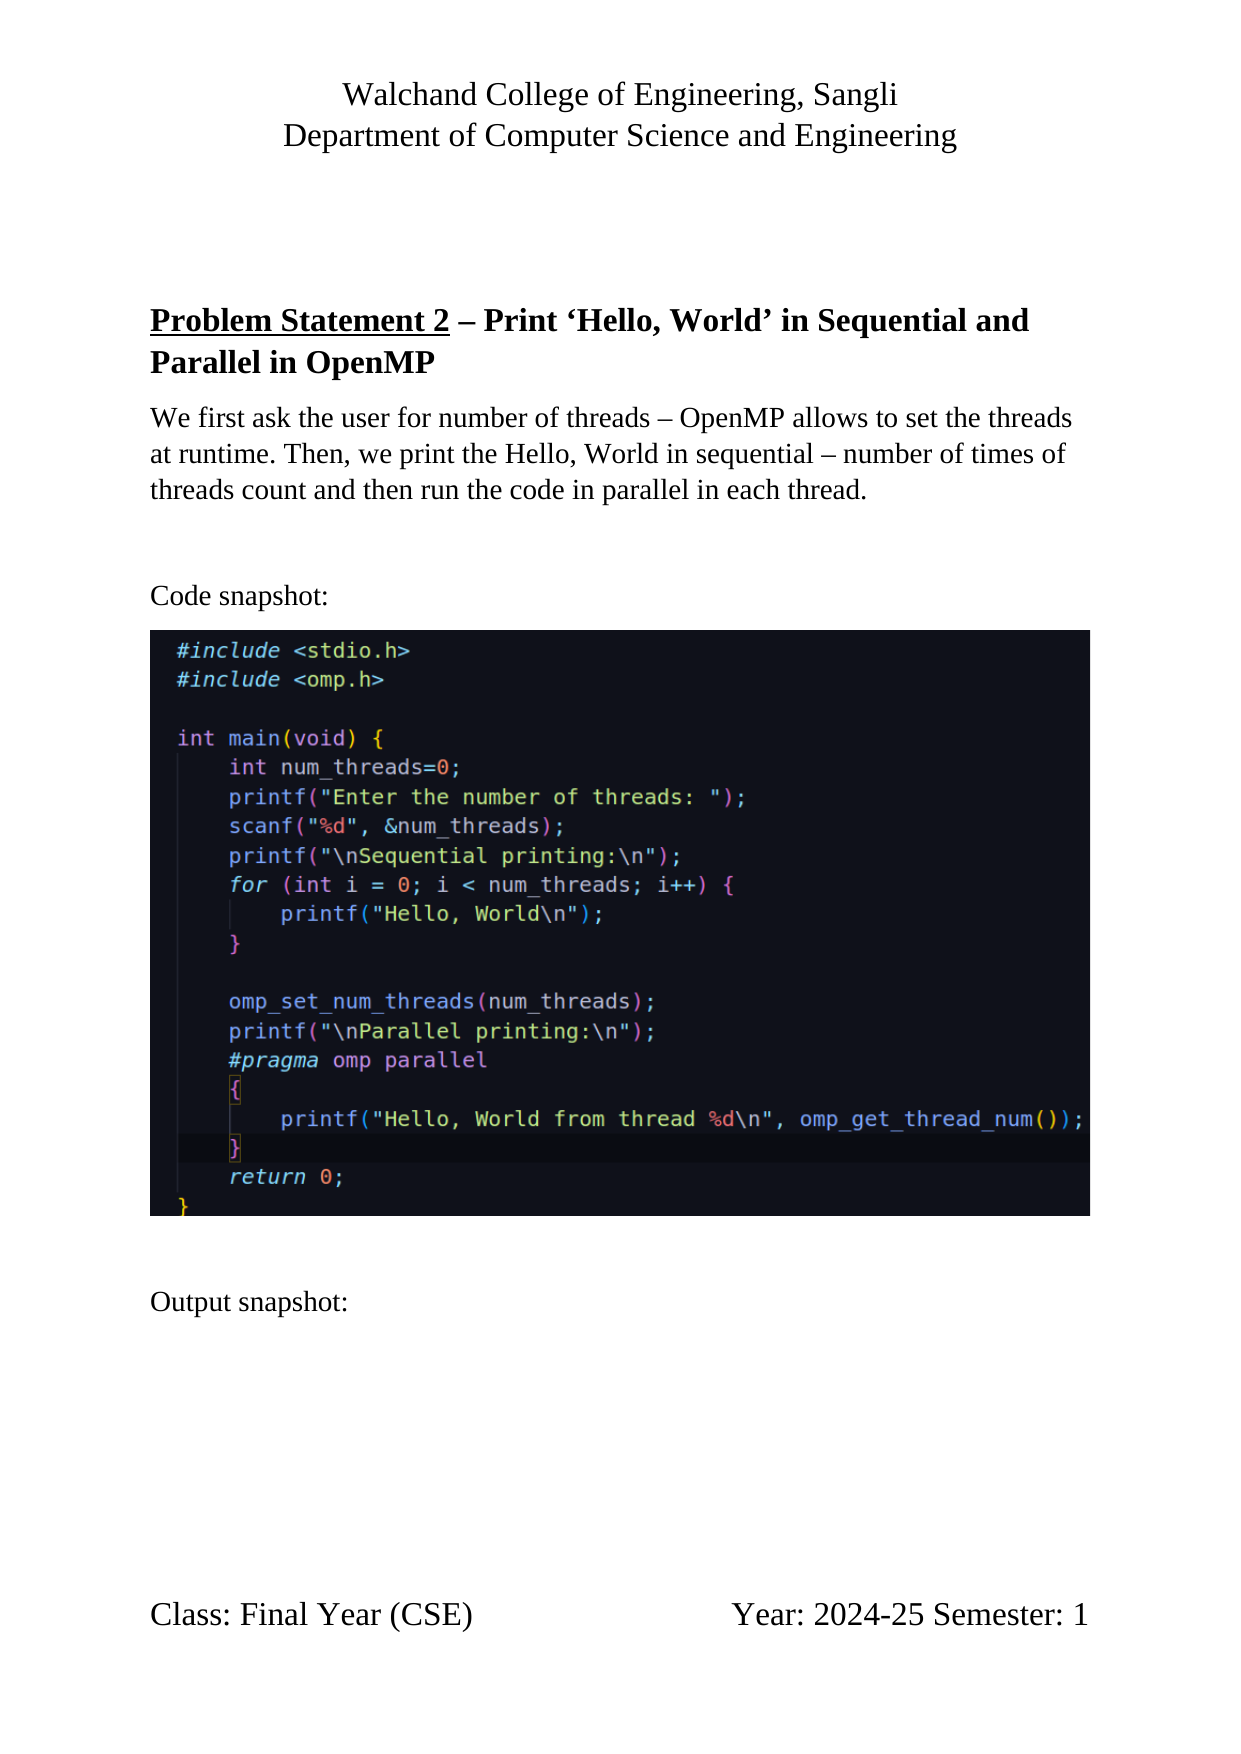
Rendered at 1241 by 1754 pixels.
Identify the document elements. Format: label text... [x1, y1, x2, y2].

text Output snapshot: [150, 1284, 1090, 1318]
picture [150, 630, 1091, 1216]
text We first ask the user for number of threads – OpenMP allows to set the threads at runtime. Then, we print the Hello, World in sequential – number of times of threads count and then run the code in parallel in each thread. [150, 400, 1090, 506]
text Problem Statement 2 – Print ‘Hello, World’ in Sequential and Parallel in OpenMP [150, 259, 1090, 380]
text Code snapshot: [150, 578, 1090, 611]
